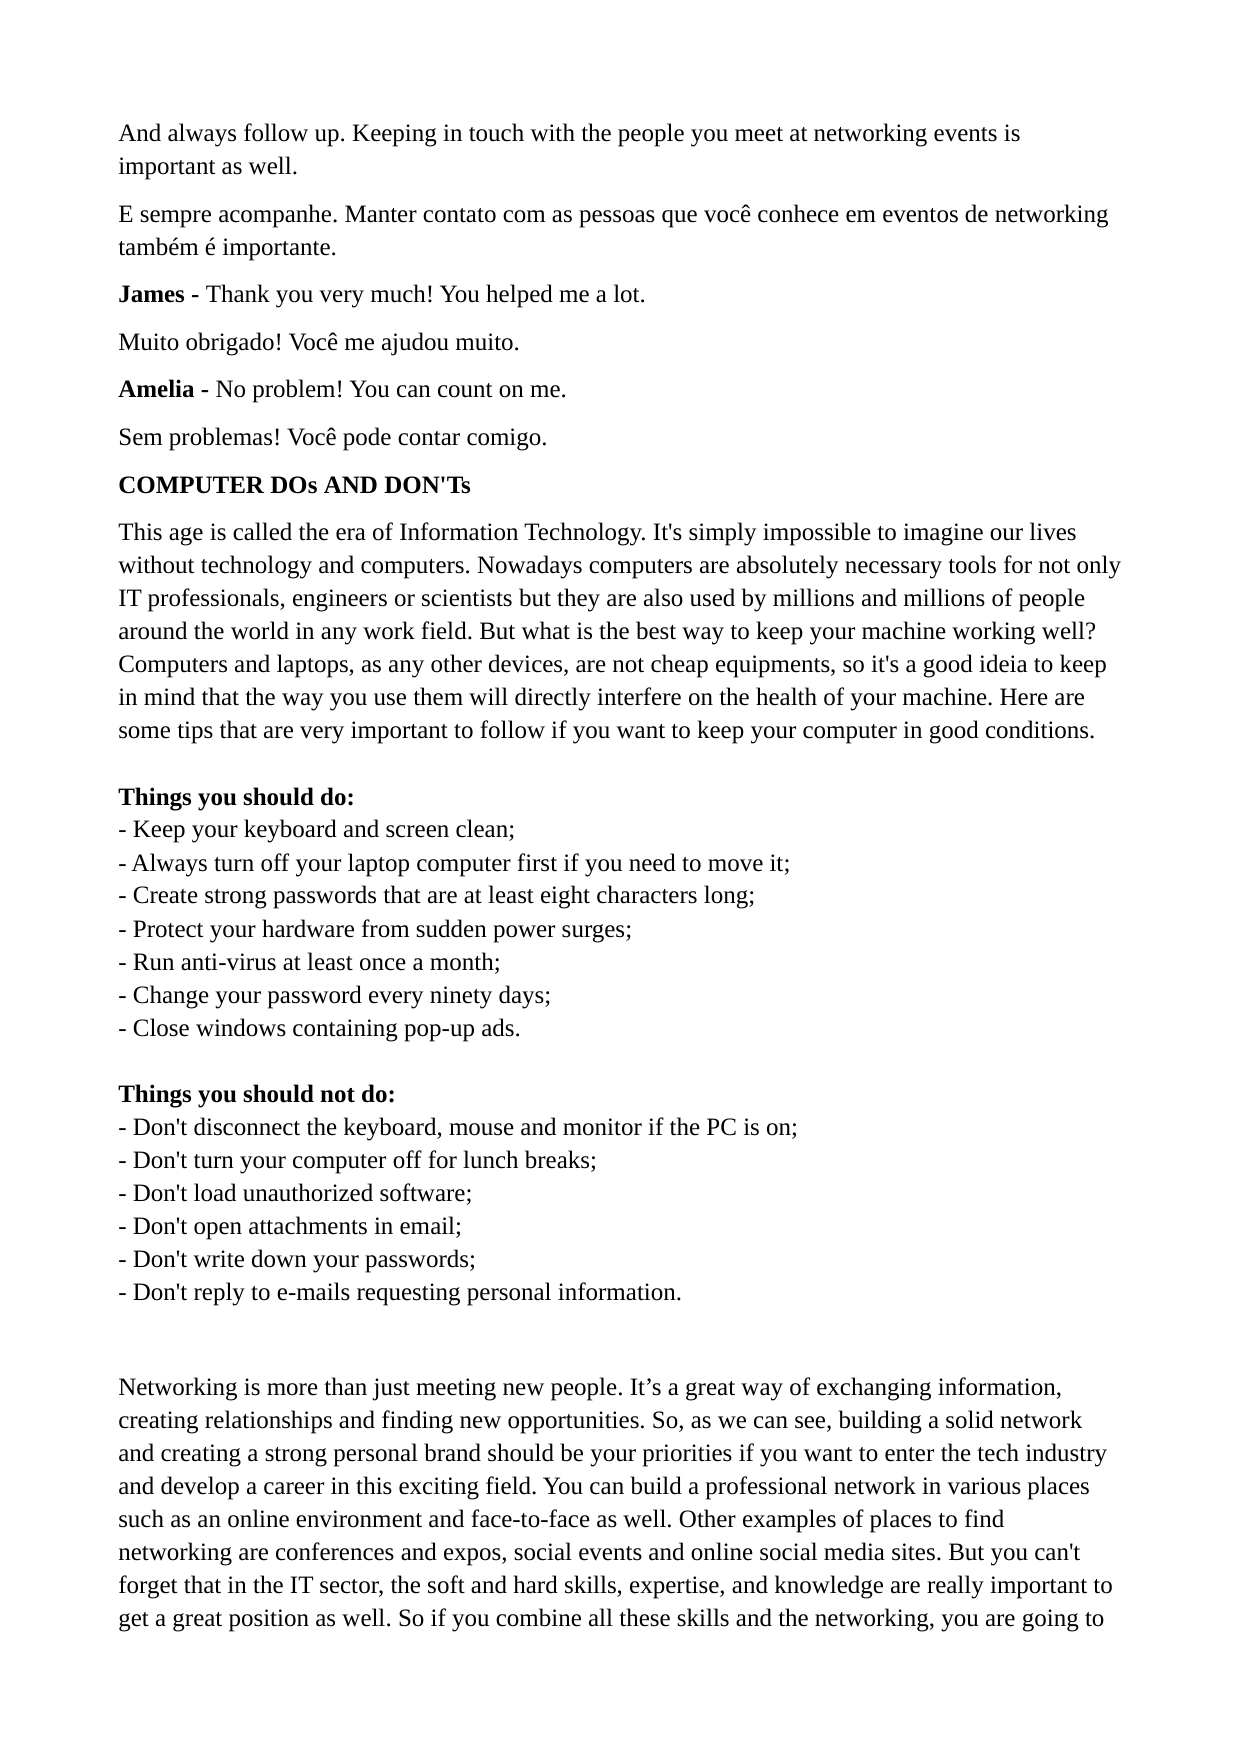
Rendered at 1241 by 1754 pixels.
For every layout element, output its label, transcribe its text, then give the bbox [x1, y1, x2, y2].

text And always follow up. Keeping in touch with the people you meet at networking events is important as well. [118, 118, 1122, 180]
text Sem problemas! Você pode contar comigo. [118, 422, 1122, 451]
text COMPUTER DOs AND DON'Ts [118, 470, 1122, 498]
text James - Thank you very much! You helped me a lot. [118, 279, 1122, 308]
text Networking is more than just meeting new people. It’s a great way of exchanging information, creating relationships and finding new opportunities. So, as we can see, building a solid network and creating a strong personal brand should be your priorities if you want to enter the tech industry and develop a career in this exciting field. You can build a professional network in various places such as an online environment and face-to-face as well. Other examples of places to find networking are conferences and expos, social events and online social media sites. But you can't forget that in the IT sector, the soft and hard skills, expertise, and knowledge are really important to get a great position as well. So if you combine all these skills and the networking, you are going to [118, 1372, 1122, 1632]
text Muito obrigado! Você me ajudou muito. [118, 327, 1122, 356]
text E sempre acompanhe. Manter contato com as pessoas que você conhece em eventos de networking também é importante. [118, 199, 1122, 261]
text Amelia - No problem! You can count on me. [118, 374, 1122, 403]
text This age is called the era of Information Technology. It's simply impossible to imagine our lives without technology and computers. Nowadays computers are absolutely necessary tools for not only IT professionals, engineers or scientists but they are also used by millions and millions of people around the world in any work field. But what is the best way to keep your machine working well? Computers and laptops, as any other devices, are not cheap equipments, so it's a good ideia to keep in mind that the way you use them will directly interfere on the health of your machine. Here are some tips that are very important to follow if you want to keep your computer in good conditions. Things you should do: - Keep your keyboard and screen clean; - Always turn off your laptop computer first if you need to move it; - Create strong passwords that are at least eight characters long; - Protect your hardware from sudden power surges; - Run anti-virus at least once a month; - Change your password every ninety days; - Close windows containing pop-up ads. Things you should not do: - Don't disconnect the keyboard, mouse and monitor if the PC is on; - Don't turn your computer off for lunch breaks; - Don't load unauthorized software; - Don't open attachments in email; - Don't write down your passwords; - Don't reply to e-mails requesting personal information. [118, 517, 1122, 1306]
